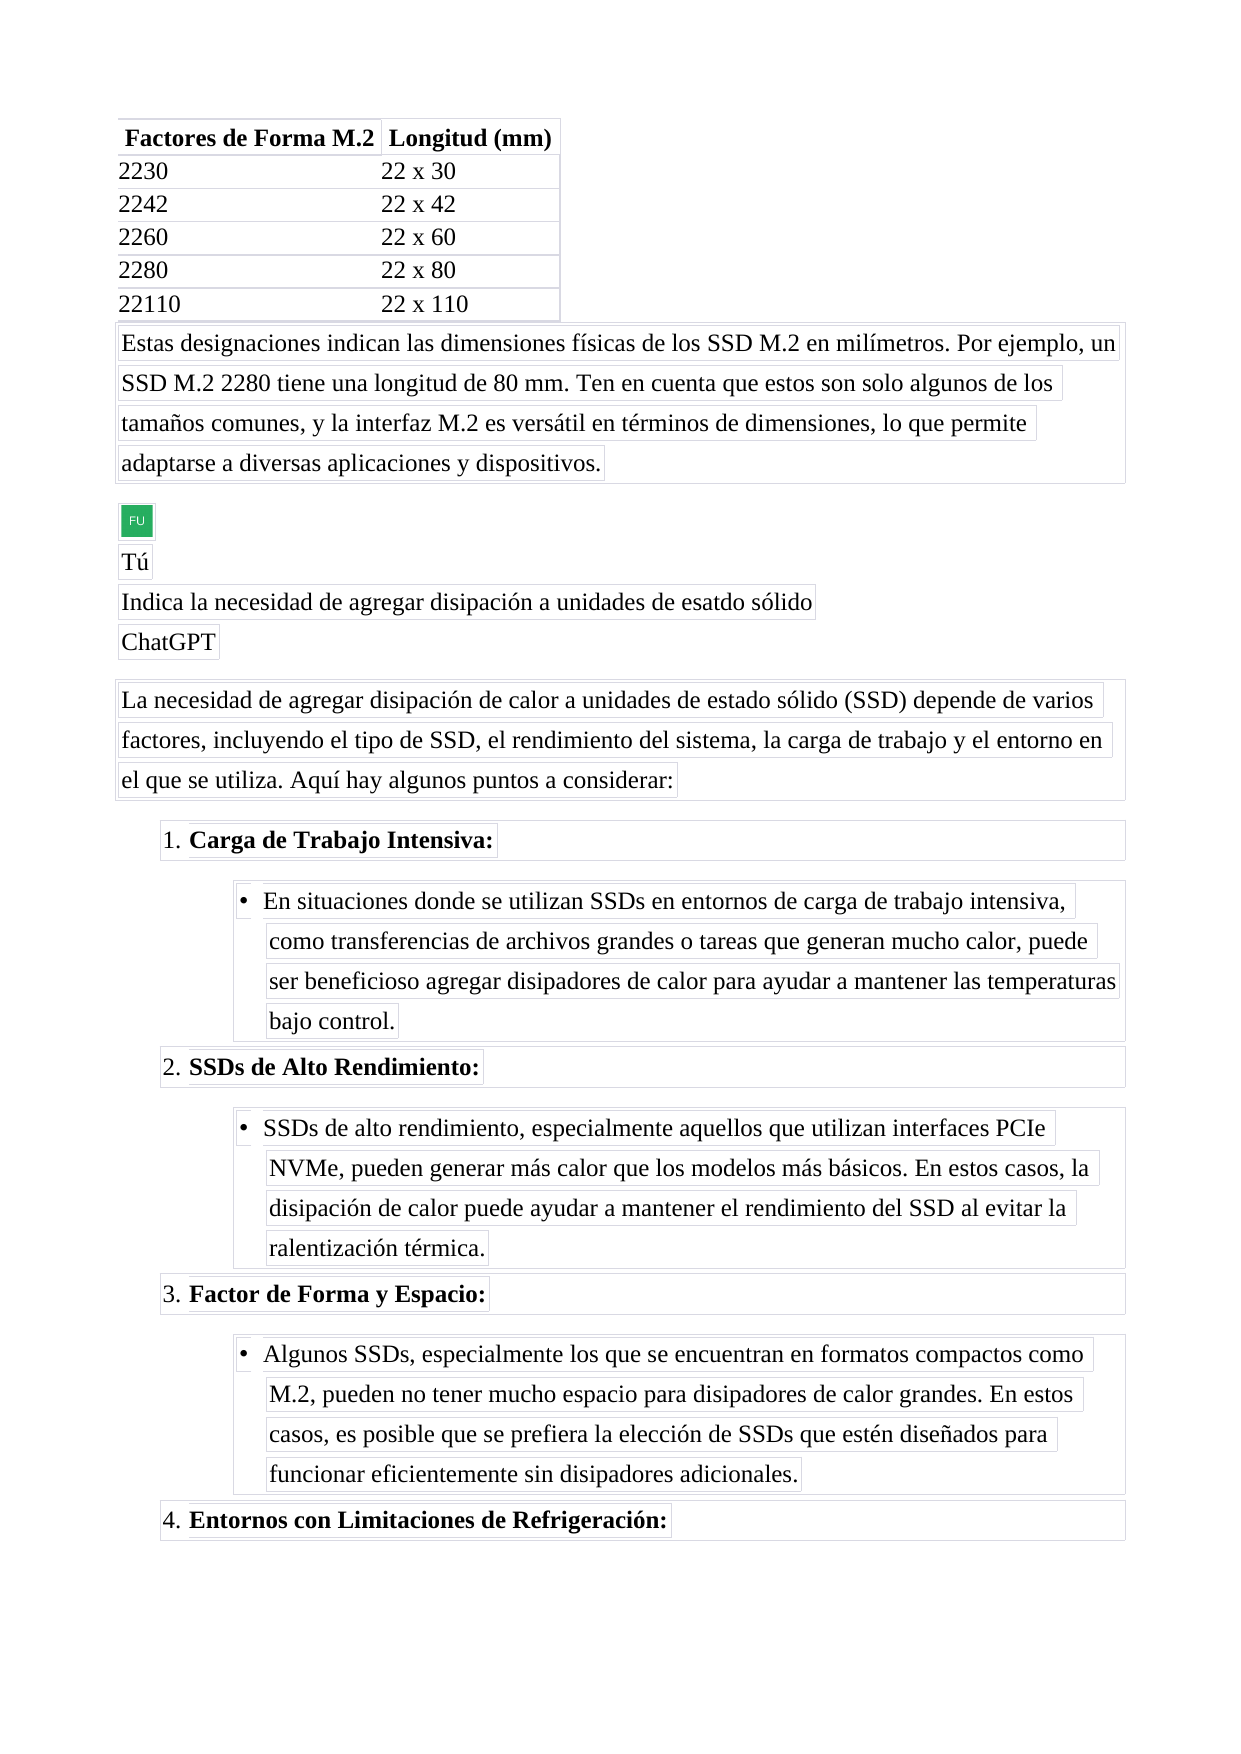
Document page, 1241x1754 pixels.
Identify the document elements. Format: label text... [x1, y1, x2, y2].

table_cell 22 x 60 [381, 222, 559, 254]
list SSDs de alto rendimiento, especialmente aquellos que utilizan interfaces PCIe NVMe, pueden generar más calor que los modelos más básicos. En estos casos, la disipación de calor puede ayudar a mantener el rendimiento del SSD al evitar la ralentización térmica. [234, 1108, 1125, 1268]
list Factor de Forma y Espacio: [161, 1274, 1125, 1314]
table_cell 22 x 42 [381, 189, 559, 221]
table_header Longitud (mm) [382, 119, 560, 154]
table_cell 2242 [118, 189, 381, 221]
text [220, 624, 1122, 659]
table_cell 2260 [118, 222, 381, 254]
text Tú [119, 545, 152, 579]
text Indica la necesidad de agregar disipación a unidades de esatdo sólido [119, 585, 815, 619]
list Entornos con Limitaciones de Refrigeración: [161, 1501, 1125, 1540]
text ChatGPT [119, 625, 219, 659]
list SSDs de Alto Rendimiento: [161, 1047, 1125, 1087]
list En situaciones donde se utilizan SSDs en entornos de carga de trabajo intensiva, como transferencias de archivos grandes o tareas que generan mucho calor, puede ser beneficioso agregar disipadores de calor para ayudar a mantener las temperaturas bajo control. [234, 881, 1125, 1041]
table_cell 22 x 30 [381, 155, 559, 187]
text La necesidad de agregar disipación de calor a unidades de estado sólido (SSD) depende de varios factores, incluyendo el tipo de SSD, el rendimiento del sistema, la carga de trabajo y el entorno en el que se utiliza. Aquí hay algunos puntos a considerar: [116, 680, 1125, 800]
text Estas designaciones indican las dimensiones físicas de los SSD M.2 en milímetros. Por ejemplo, un SSD M.2 2280 tiene una longitud de 80 mm. Ten en cuenta que estos son solo algunos de los tamaños comunes, y la interfaz M.2 es versátil en términos de dimensiones, lo que permite adaptarse a diversas aplicaciones y dispositivos. [116, 323, 1125, 483]
text [153, 544, 1122, 579]
table_cell 22110 [118, 289, 381, 320]
table_cell 2230 [118, 156, 381, 187]
table_header Factores de Forma M.2 [118, 120, 381, 154]
list Carga de Trabajo Intensiva: [161, 821, 1125, 860]
text [816, 584, 1122, 619]
picture [121, 505, 153, 537]
table_cell 2280 [118, 256, 381, 287]
list Algunos SSDs, especialmente los que se encuentran en formatos compactos como M.2, pueden no tener mucho espacio para disipadores de calor grandes. En estos casos, es posible que se prefiera la elección de SSDs que estén diseñados para funcionar eficientemente sin disipadores adicionales. [234, 1335, 1125, 1494]
table_cell 22 x 80 [381, 256, 559, 287]
table_cell 22 x 110 [381, 289, 559, 320]
